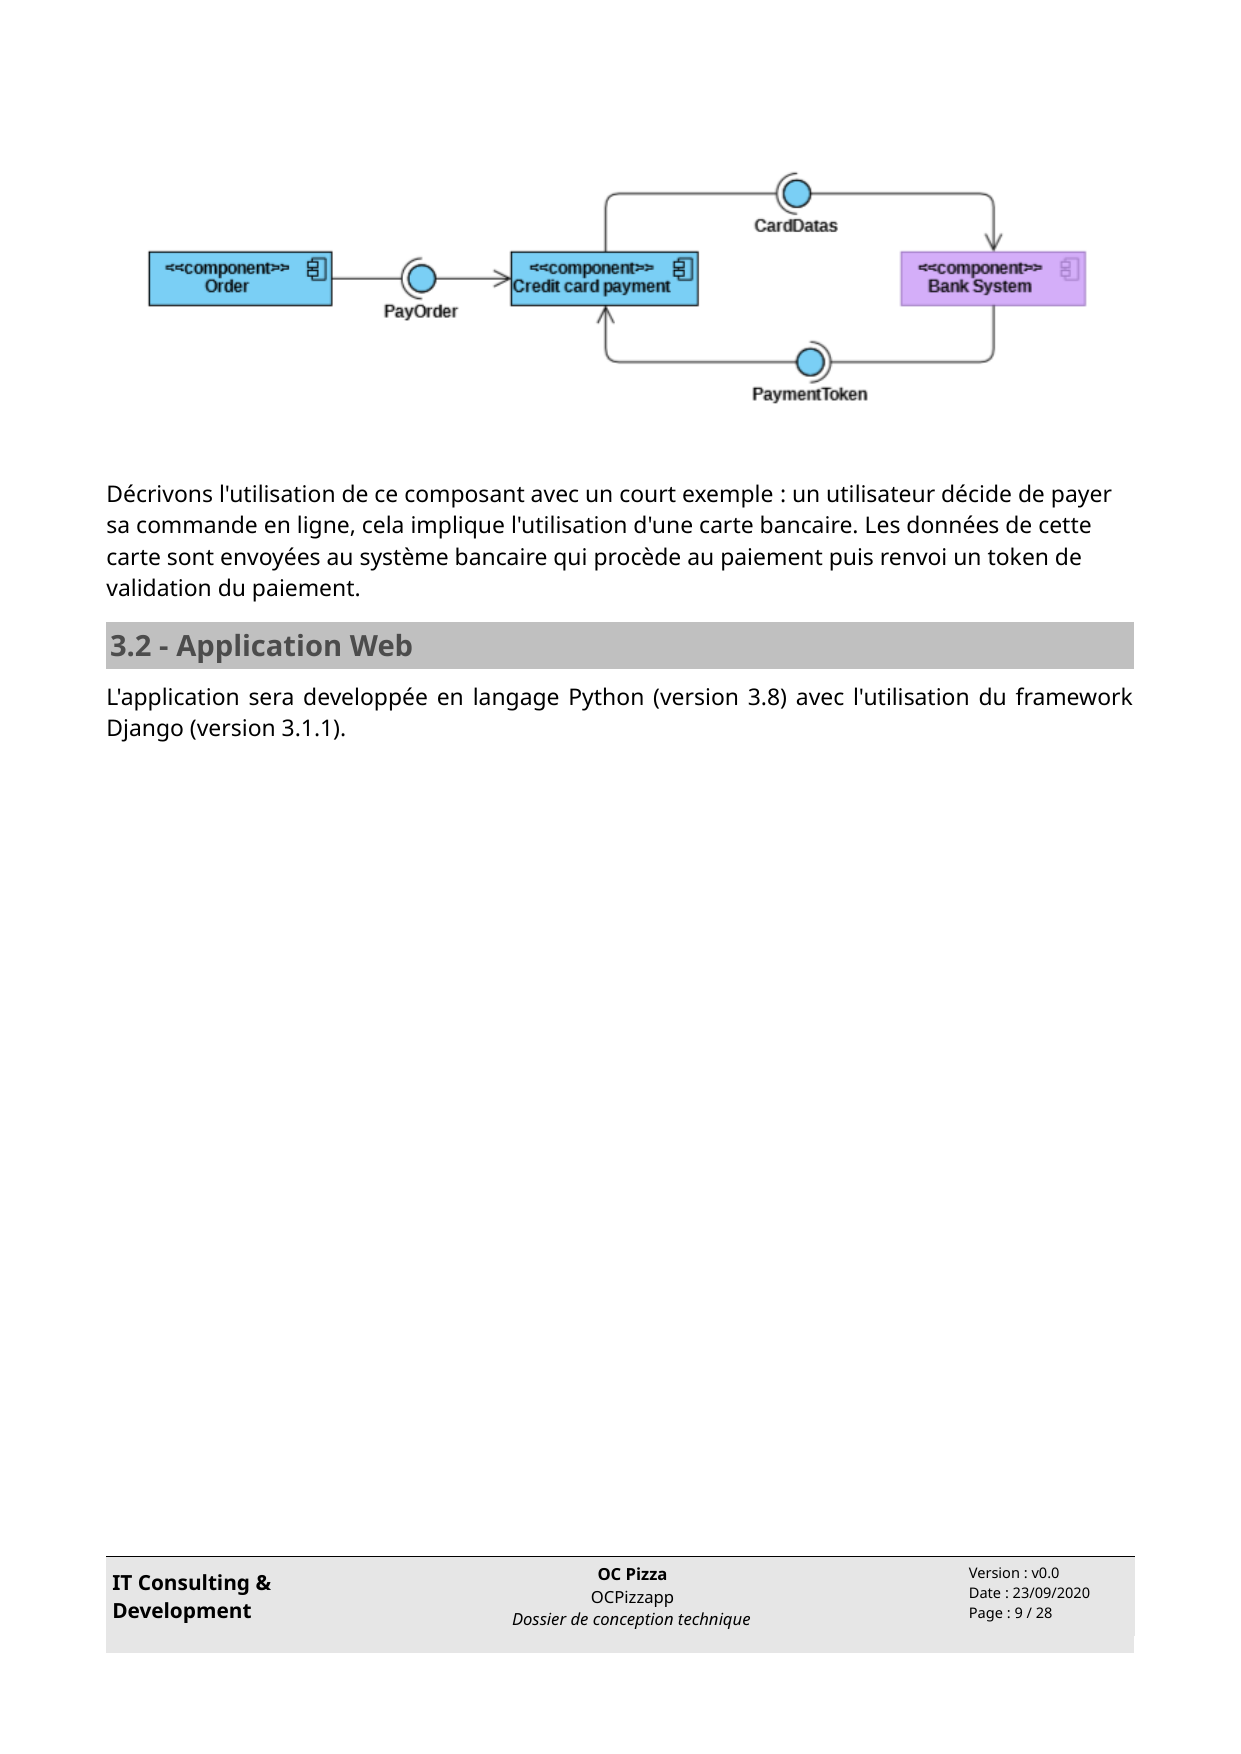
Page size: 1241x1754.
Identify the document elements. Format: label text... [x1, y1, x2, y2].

text Décrivons l'utilisation de ce composant avec un court exemple : un utilisateur décide de payer sa commande en ligne, cela implique l'utilisation d'une carte bancaire. Les données de cette carte sont envoyées au système bancaire qui procède au paiement puis renvoi un token de validation du paiement. [106, 478, 1134, 603]
text L'application sera developpée en langage Python (version 3.8) avec l'utilisation du framework Django (version 3.1.1). [106, 681, 1134, 743]
picture [118, 100, 1123, 447]
subtitle Application Web [107, 623, 1133, 668]
